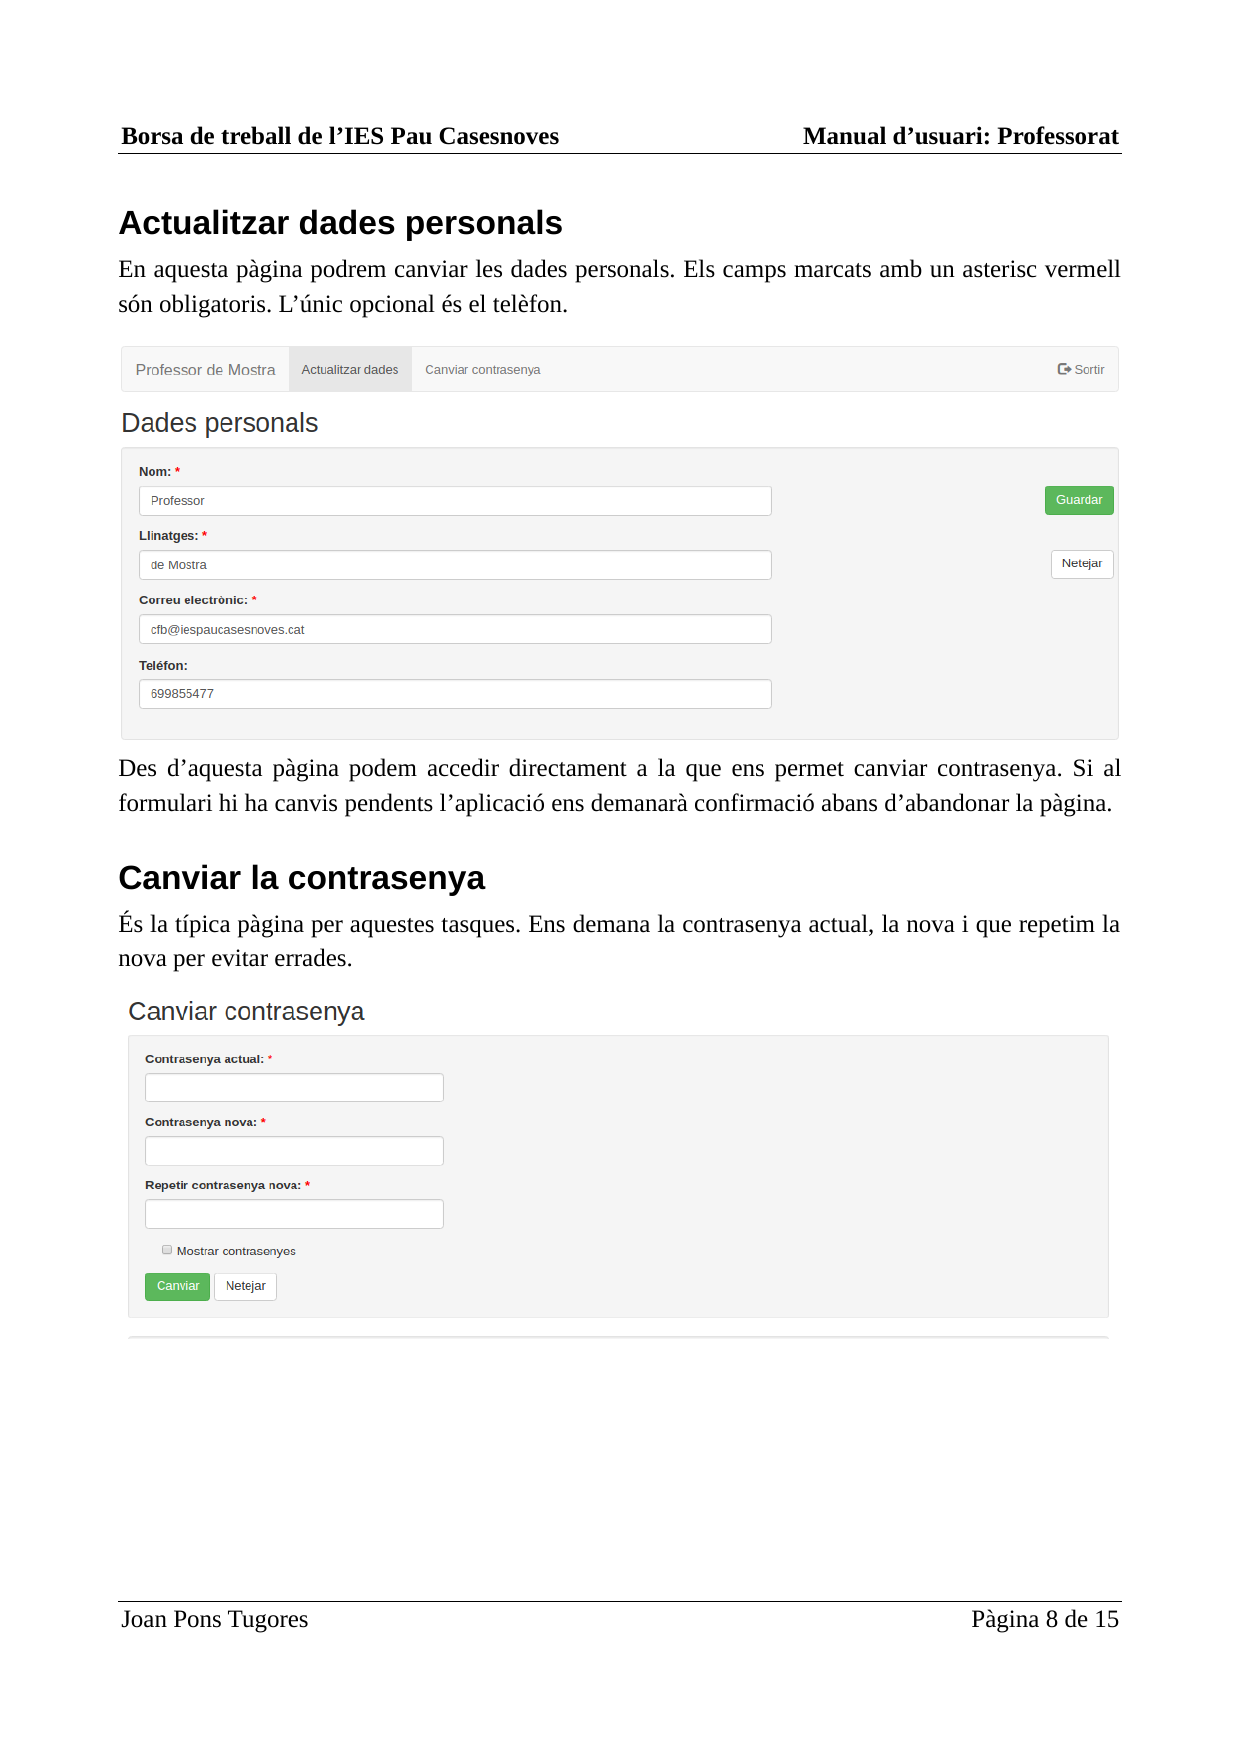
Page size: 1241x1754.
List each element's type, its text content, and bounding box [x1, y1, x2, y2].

subtitle Canviar la contrasenya [118, 858, 1122, 896]
text En aquesta pàgina podrem canviar les dades personals. Els camps marcats amb un asterisc vermell són obligatoris. L’únic opcional és el telèfon. [118, 254, 1122, 317]
picture [118, 992, 1123, 1339]
picture [118, 337, 1123, 748]
subtitle Actualitzar dades personals [118, 203, 1122, 242]
text Des d’aquesta pàgina podem accedir directament a la que ens permet canviar contrasenya. Si al formulari hi ha canvis pendents l’aplicació ens demanarà confirmació abans d’abandonar la pàgina. [118, 748, 1122, 816]
text És la típica pàgina per aquestes tasques. Ens demana la contrasenya actual, la nova i que repetim la nova per evitar errades. [118, 909, 1122, 972]
